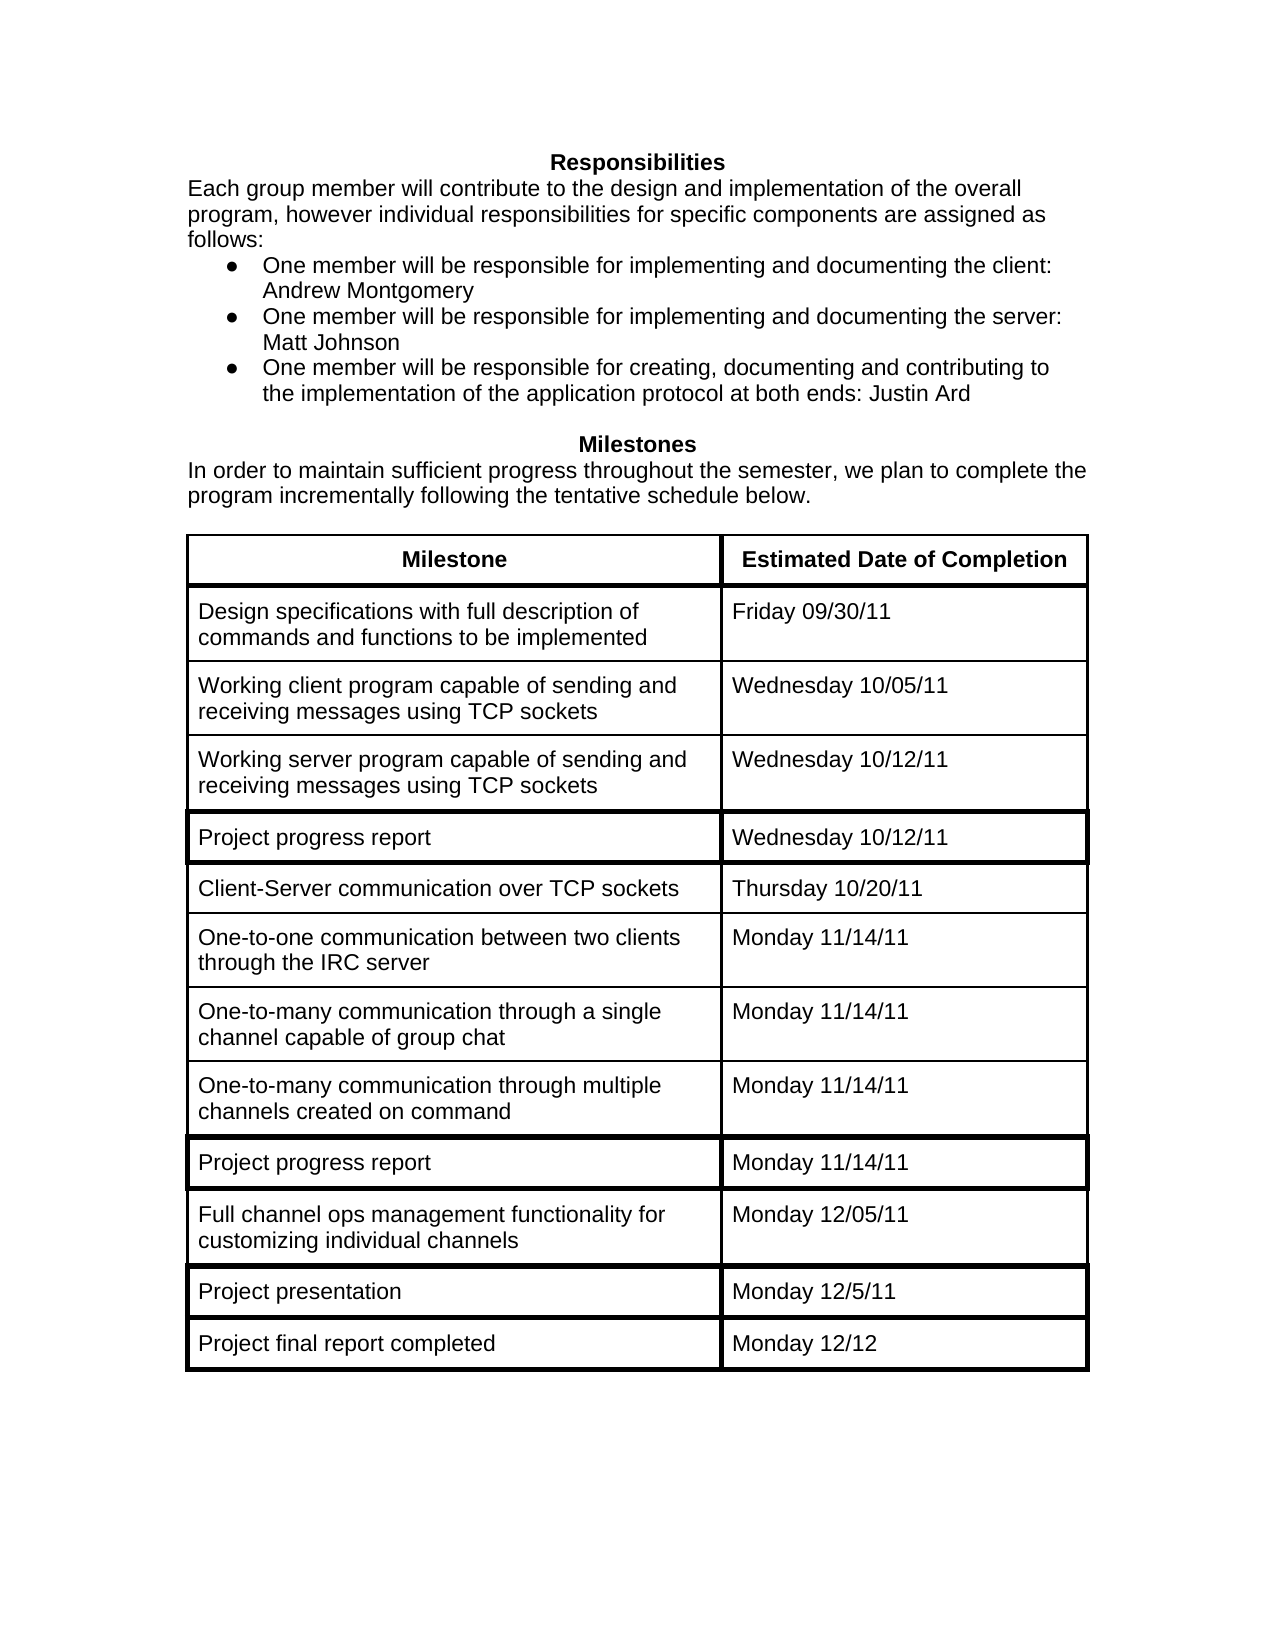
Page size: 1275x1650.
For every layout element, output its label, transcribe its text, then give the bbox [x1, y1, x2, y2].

table_cell Wednesday 10/12/11 [723, 736, 1086, 808]
table_cell One-to-many communication through multiple channels created on command [189, 1062, 720, 1134]
text In order to maintain sufficient progress throughout the semester, we plan to complete the program incrementally following the tentative schedule below. [187, 457, 1087, 509]
table_cell Wednesday 10/12/11 [724, 814, 1085, 860]
table_cell Monday 12/5/11 [724, 1269, 1085, 1315]
list One member will be responsible for implementing and documenting the server: Matt Johnson [262, 304, 1087, 355]
table_cell Monday 11/14/11 [723, 988, 1086, 1060]
table_cell Full channel ops management functionality for customizing individual channels [189, 1191, 720, 1263]
table_cell Working client program capable of sending and receiving messages using TCP sockets [189, 662, 720, 734]
table_cell Project progress report [190, 814, 719, 860]
table_header Estimated Date of Completion [724, 536, 1086, 583]
text Responsibilities [187, 150, 1087, 176]
list One member will be responsible for creating, documenting and contributing to the implementation of the application protocol at both ends: Justin Ard [262, 355, 1087, 406]
table_cell Monday 12/05/11 [723, 1191, 1086, 1263]
table_cell Project presentation [190, 1269, 719, 1315]
list One member will be responsible for implementing and documenting the client: Andrew Montgomery [262, 252, 1087, 304]
table_cell Client-Server communication over TCP sockets [189, 865, 720, 912]
table_cell Project progress report [190, 1140, 719, 1186]
table_cell Monday 11/14/11 [724, 1140, 1085, 1186]
text Milestones [187, 432, 1087, 457]
table_cell One-to-many communication through a single channel capable of group chat [189, 988, 720, 1060]
text Each group member will contribute to the design and implementation of the overall program, however individual responsibilities for specific components are assigned as follows: [187, 176, 1087, 252]
table_cell Wednesday 10/05/11 [723, 662, 1086, 734]
table_cell Monday 12/12 [724, 1320, 1085, 1367]
table_cell Monday 11/14/11 [723, 914, 1086, 986]
table_cell Monday 11/14/11 [723, 1062, 1086, 1134]
table_cell Design specifications with full description of commands and functions to be implemented [189, 588, 720, 660]
table_cell Thursday 10/20/11 [723, 865, 1086, 912]
table_cell Friday 09/30/11 [723, 588, 1086, 660]
table_cell Project final report completed [190, 1320, 719, 1367]
table_cell Working server program capable of sending and receiving messages using TCP sockets [189, 736, 720, 808]
table_header Milestone [189, 536, 719, 583]
table_cell One-to-one communication between two clients through the IRC server [189, 914, 720, 986]
